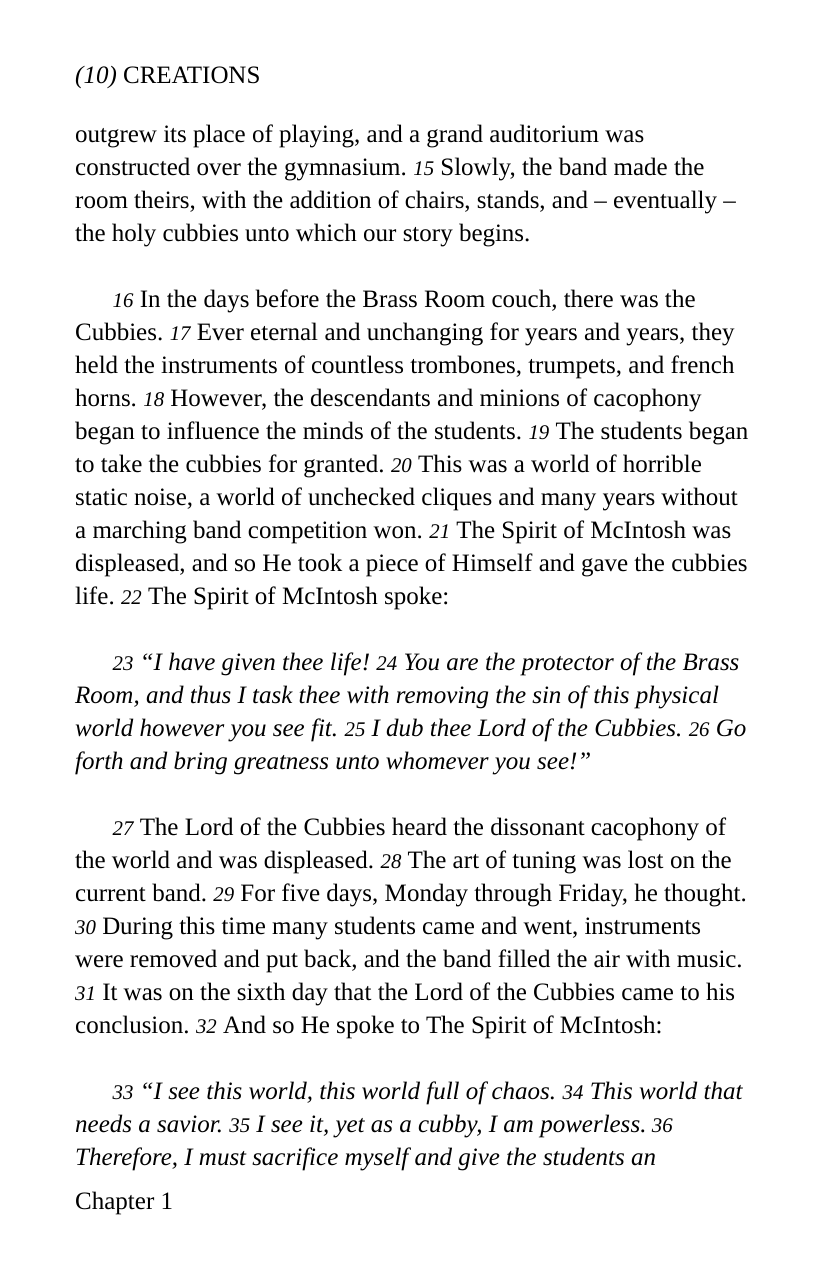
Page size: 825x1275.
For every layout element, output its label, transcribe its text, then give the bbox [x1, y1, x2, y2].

text 33 “I see this world, this world full of chaos. 34 This world that needs a savior. 35 I see it, yet as a cubby, I am powerless. 36 Therefore, I must sacrifice myself and give the students an [75, 1076, 750, 1171]
text 16 In the days before the Brass Room couch, there was the Cubbies. 17 Ever eternal and unchanging for years and years, they held the instruments of countless trombones, trumpets, and french horns. 18 However, the descendants and minions of cacophony began to influence the minds of the students. 19 The students began to take the cubbies for granted. 20 This was a world of horrible static noise, a world of unchecked cliques and many years without a marching band competition won. 21 The Spirit of McIntosh was displeased, and so He took a piece of Himself and gave the cubbies life. 22 The Spirit of McIntosh spoke: [75, 284, 750, 610]
text 27 The Lord of the Cubbies heard the dissonant cacophony of the world and was displeased. 28 The art of tuning was lost on the current band. 29 For five days, Monday through Friday, he thought. 30 During this time many students came and went, instruments were removed and put back, and the band filled the air with music. 31 It was on the sixth day that the Lord of the Cubbies came to his conclusion. 32 And so He spoke to The Spirit of McIntosh: [75, 812, 750, 1039]
text 23 “I have given thee life! 24 You are the protector of the Brass Room, and thus I task thee with removing the sin of this physical world however you see fit. 25 I dub thee Lord of the Cubbies. 26 Go forth and bring greatness unto whomever you see!” [75, 647, 750, 775]
text outgrew its place of playing, and a grand auditorium was constructed over the gymnasium. 15 Slowly, the band made the room theirs, with the addition of chairs, stands, and – eventually – the holy cubbies unto which our story begins. [75, 119, 750, 247]
